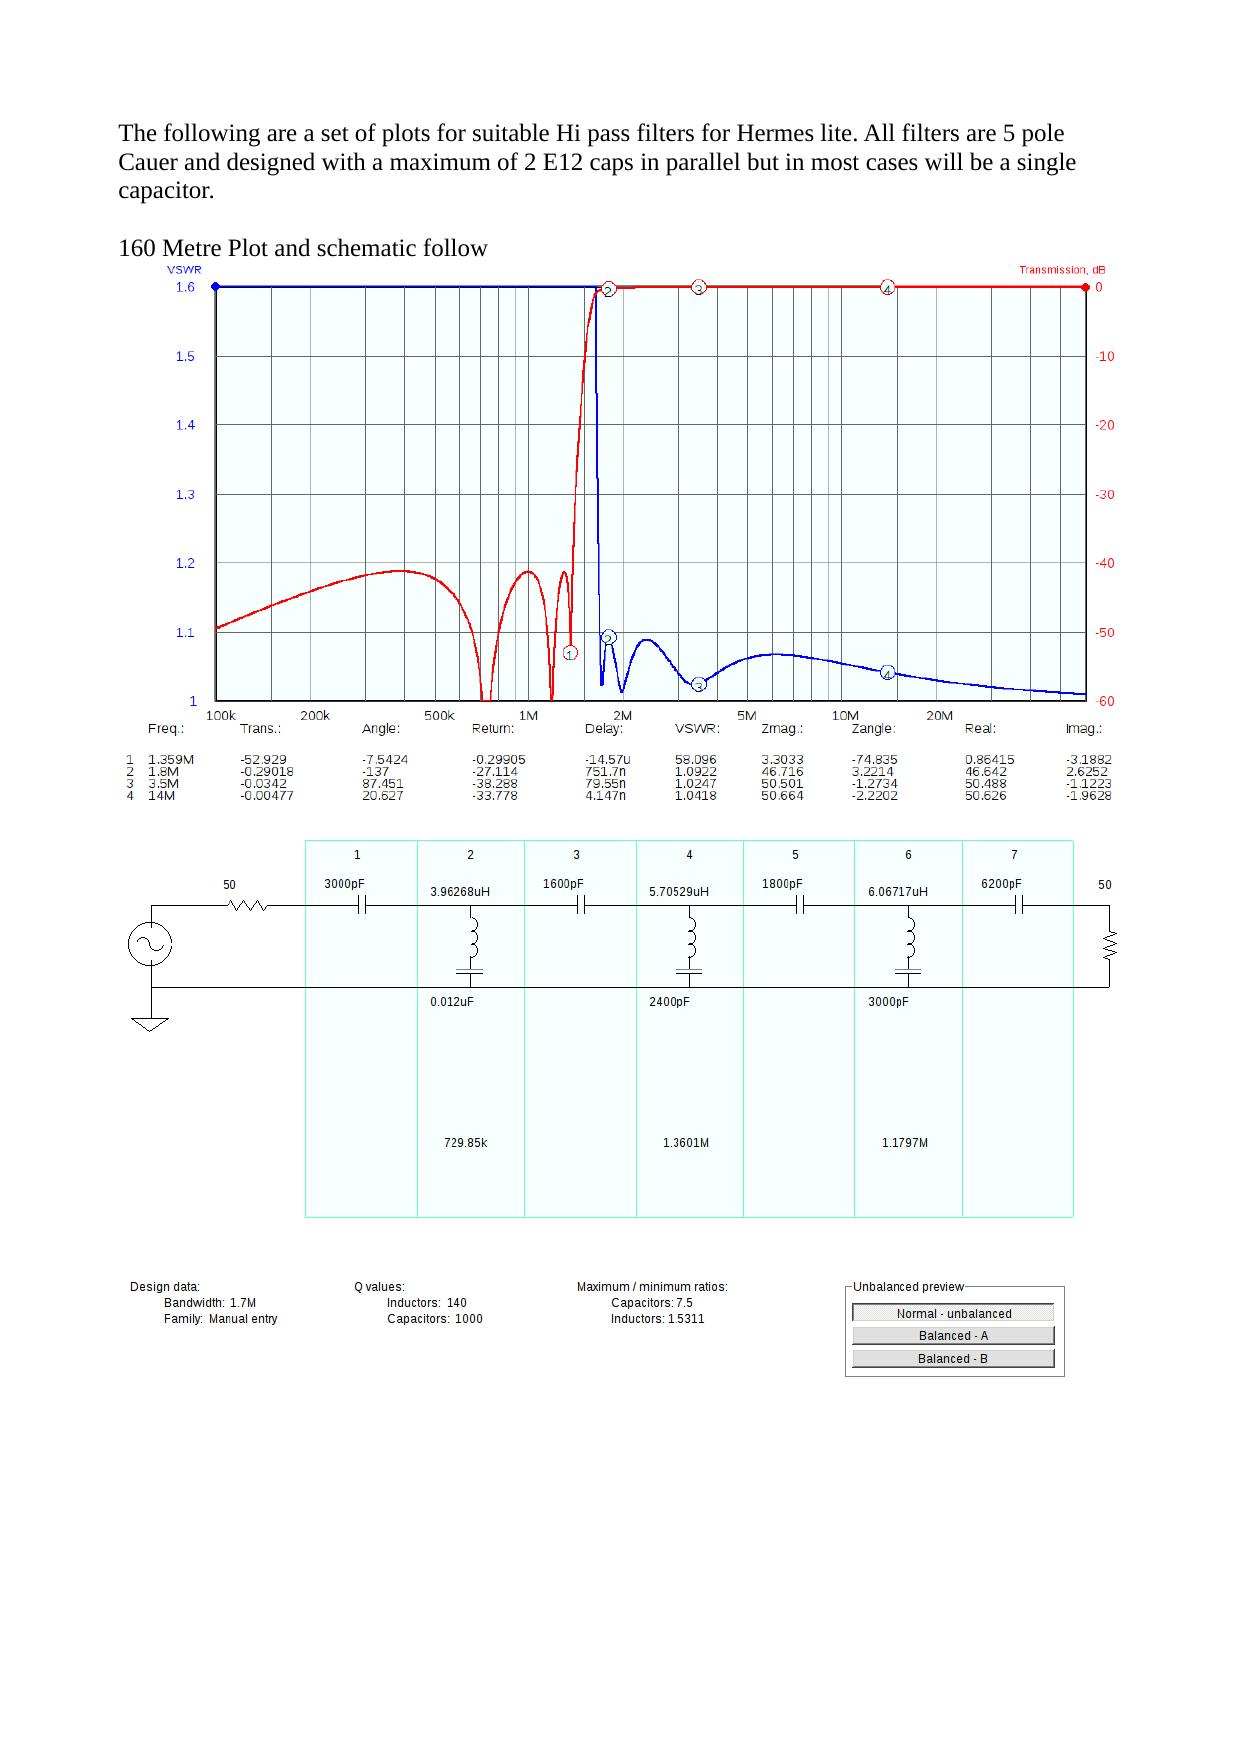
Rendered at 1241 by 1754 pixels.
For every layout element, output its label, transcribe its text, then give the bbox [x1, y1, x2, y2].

picture [118, 261, 1123, 804]
text 160 Metre Plot and schematic follow [118, 233, 1122, 261]
picture [118, 832, 1123, 1382]
text The following are a set of plots for suitable Hi pass filters for Hermes lite. All filters are 5 pole Cauer and designed with a maximum of 2 E12 caps in parallel but in most cases will be a single capacitor. [118, 118, 1122, 204]
